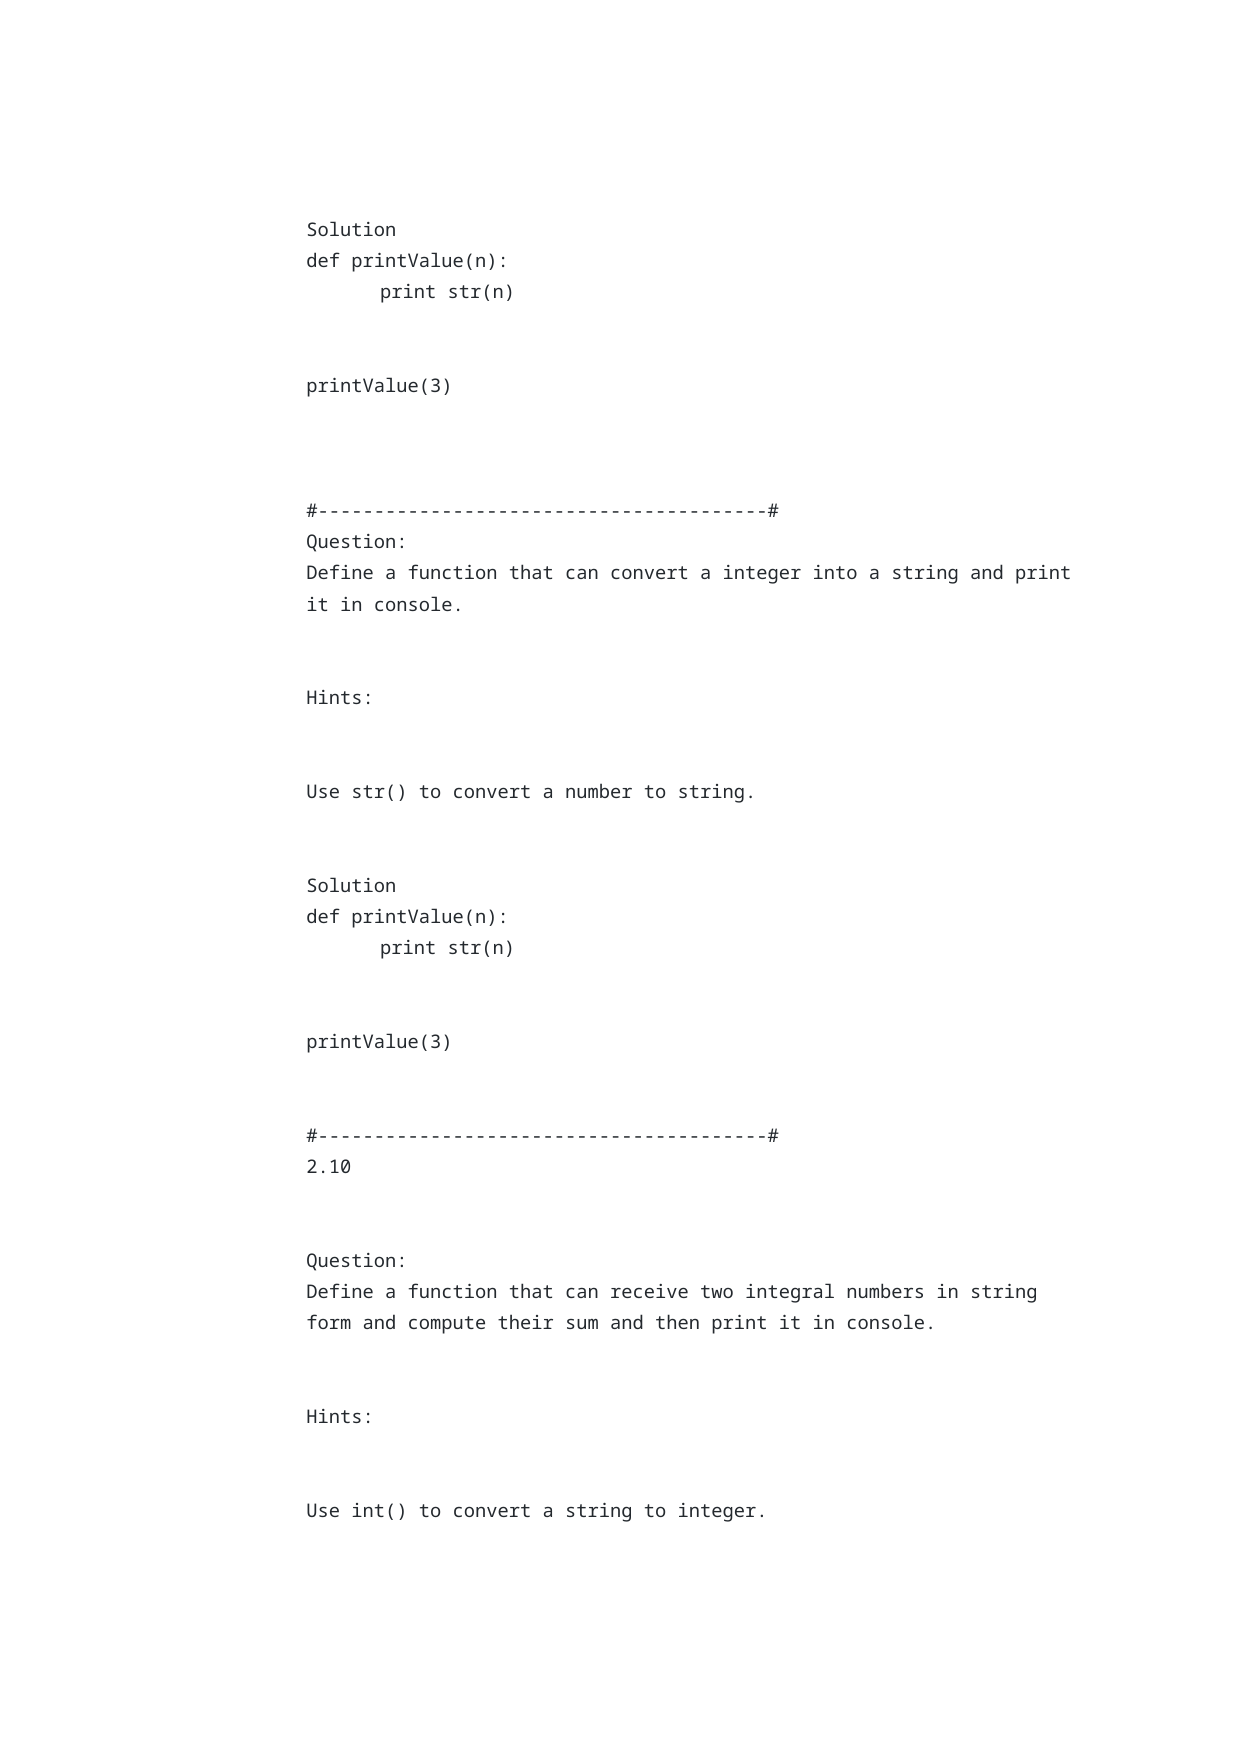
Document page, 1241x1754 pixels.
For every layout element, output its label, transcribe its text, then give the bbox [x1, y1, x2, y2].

table_cell [291, 1335, 1091, 1398]
table_cell [146, 366, 291, 398]
table_cell def printValue(n): [291, 898, 1091, 929]
table_cell Question: [291, 523, 1091, 554]
table_cell [146, 616, 291, 679]
table_cell Define a function that can receive two integral numbers in string form and compute their sum and then print it in console. [291, 1273, 1091, 1335]
table_cell Use str() to convert a number to string. [291, 773, 1091, 804]
table_cell [146, 1273, 291, 1335]
table_cell Hints: [291, 679, 1091, 710]
table_cell [146, 554, 291, 616]
table_cell [146, 273, 291, 304]
table_cell [146, 210, 291, 241]
table_cell [291, 304, 1091, 366]
table_cell [146, 710, 291, 773]
table_cell [291, 1179, 1091, 1241]
table_cell [146, 1148, 291, 1179]
table_cell print str(n) [291, 273, 1091, 304]
table_cell [146, 804, 291, 866]
table_cell [291, 1523, 1091, 1585]
table_cell [291, 398, 1091, 429]
table_cell Question: [291, 1241, 1091, 1273]
table_cell [146, 1491, 291, 1523]
table_cell [291, 710, 1091, 773]
table_cell Solution [291, 210, 1091, 241]
table_cell [291, 429, 1091, 491]
table_cell #----------------------------------------# [291, 491, 1091, 523]
table_cell Hints: [291, 1398, 1091, 1429]
table_cell [146, 1023, 291, 1054]
table_cell [146, 1179, 291, 1241]
table_cell [146, 960, 291, 1023]
table_cell [291, 1429, 1091, 1491]
table_cell 2.10 [291, 1148, 1091, 1179]
table_cell #----------------------------------------# [291, 1116, 1091, 1148]
table_cell [146, 1335, 291, 1398]
table_cell [291, 148, 1091, 210]
table_cell print str(n) [291, 929, 1091, 960]
table_cell [291, 960, 1091, 1023]
table_cell [146, 523, 291, 554]
table_cell [146, 241, 291, 273]
table_cell [146, 491, 291, 523]
table_cell [146, 1523, 291, 1585]
table_cell [291, 616, 1091, 679]
table_cell [146, 1116, 291, 1148]
table_cell [291, 804, 1091, 866]
table_cell [146, 398, 291, 429]
table_cell [146, 1241, 291, 1273]
table_cell [146, 929, 291, 960]
table_cell [146, 773, 291, 804]
table_cell printValue(3) [291, 366, 1091, 398]
table_cell [146, 1398, 291, 1429]
table_cell [146, 304, 291, 366]
table_cell [146, 866, 291, 898]
table_cell def printValue(n): [291, 241, 1091, 273]
table_cell [146, 429, 291, 491]
table_cell Use int() to convert a string to integer. [291, 1491, 1091, 1523]
table_cell [146, 1054, 291, 1116]
table_cell [291, 1054, 1091, 1116]
table_cell Solution [291, 866, 1091, 898]
table_cell printValue(3) [291, 1023, 1091, 1054]
table_cell [146, 898, 291, 929]
table_cell [146, 148, 291, 210]
table_cell [146, 679, 291, 710]
table_cell [146, 1429, 291, 1491]
table_cell Define a function that can convert a integer into a string and print it in console. [291, 554, 1091, 616]
